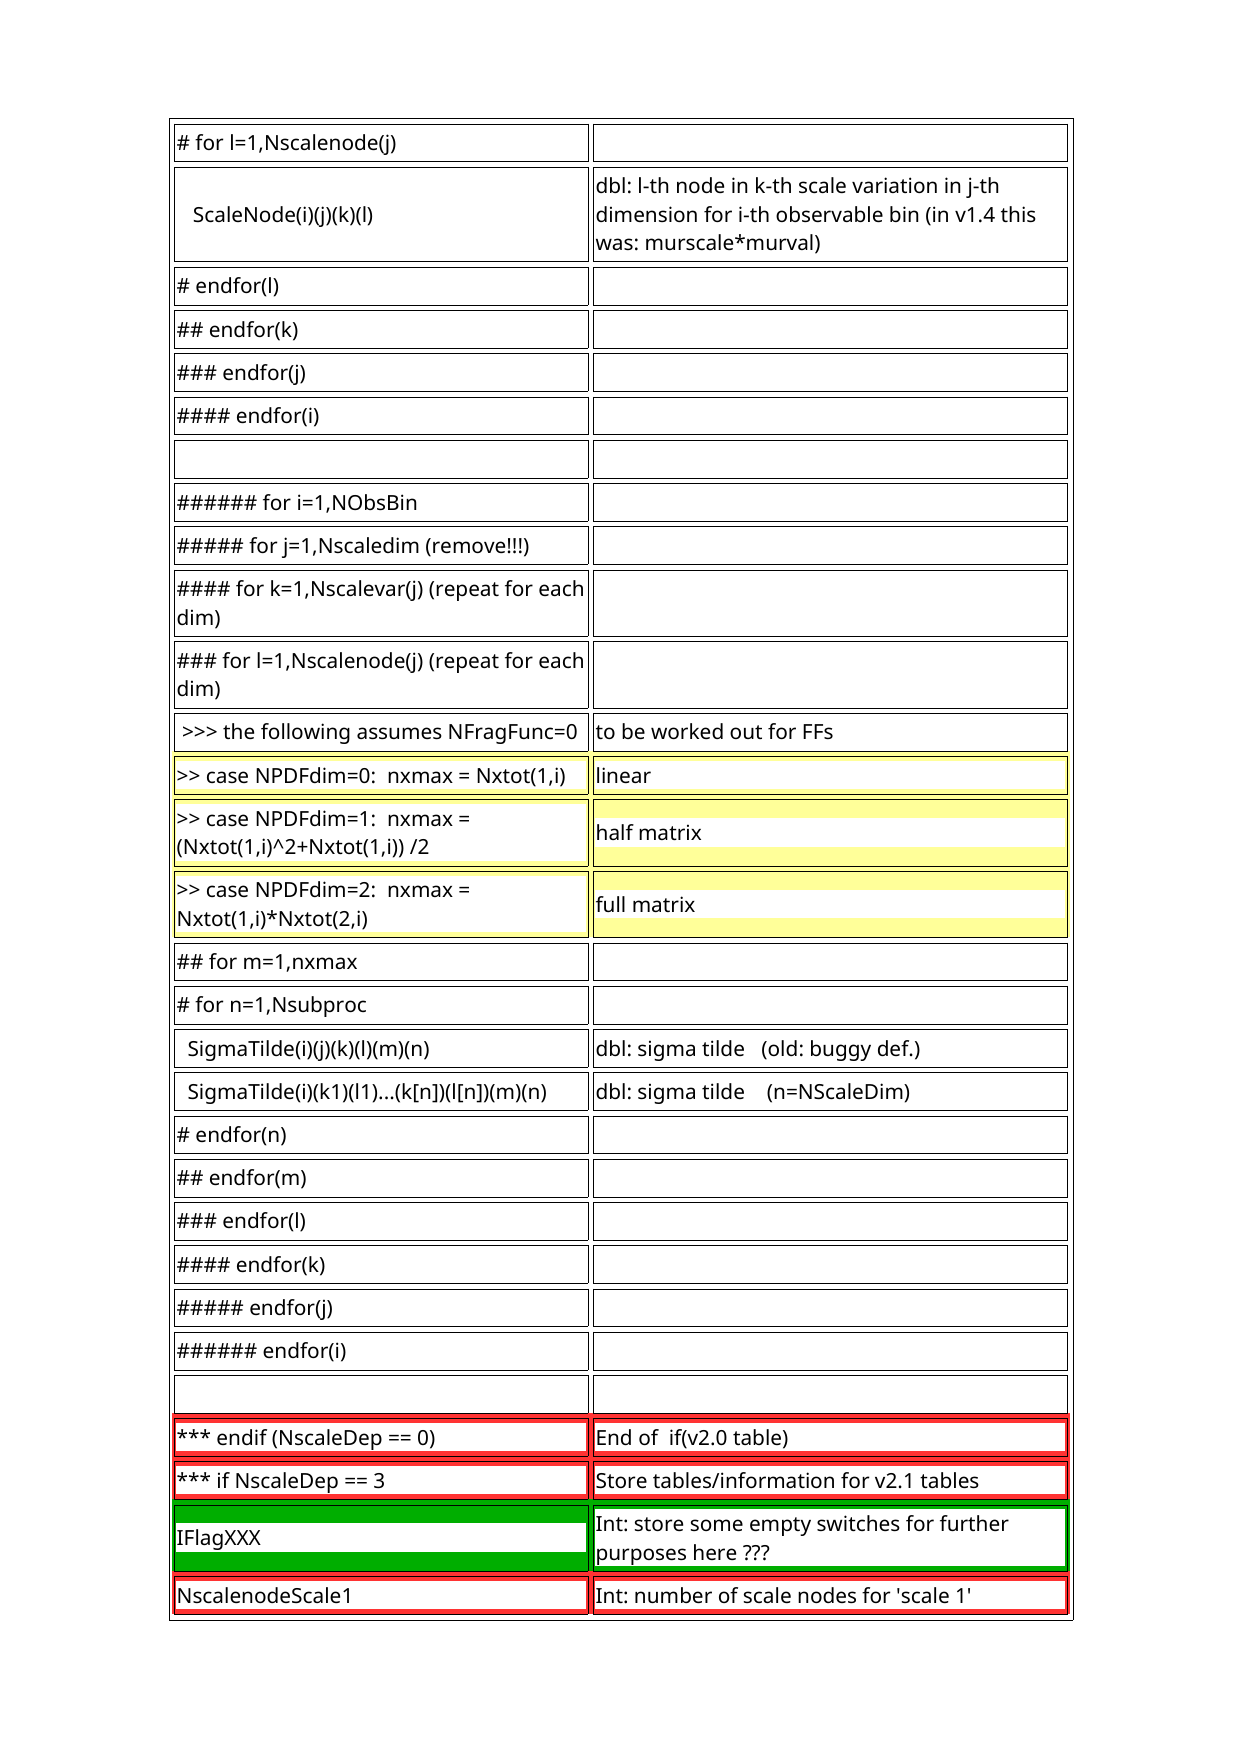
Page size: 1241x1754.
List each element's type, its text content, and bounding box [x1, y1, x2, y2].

table_cell >> case NPDFdim=2: nxmax = Nxtot(1,i)*Nxtot(2,i) [172, 866, 591, 937]
table_cell [591, 1370, 1070, 1413]
table_cell [594, 1376, 1067, 1413]
table_cell SigmaTilde(i)(k1)(l1)...(k[n])(l[n])(m)(n) [172, 1067, 591, 1110]
table_cell dbl: sigma tilde (n=NScaleDim) [591, 1067, 1070, 1110]
table_cell [591, 348, 1070, 391]
table_cell # for n=1,Nsubproc [172, 980, 591, 1024]
table_cell #### endfor(k) [172, 1240, 591, 1283]
table_cell IFlagXXX [172, 1499, 591, 1571]
table_cell [175, 1376, 588, 1413]
table_cell >>> the following assumes NFragFunc=0 [172, 708, 591, 751]
table_cell [594, 571, 1067, 636]
table_cell [172, 1370, 591, 1413]
table_cell [594, 268, 1067, 305]
table_cell NscalenodeScale1 [172, 1571, 591, 1614]
table_cell ## endfor(m) [172, 1153, 591, 1197]
table_cell #### endfor(i) [172, 391, 591, 434]
table_cell *** endif (NscaleDep == 0) [172, 1413, 591, 1456]
table_cell to be worked out for FFs [591, 708, 1070, 751]
table_cell [594, 527, 1067, 564]
table_cell [591, 636, 1070, 707]
table_cell [591, 119, 1070, 161]
table_cell [591, 980, 1070, 1024]
table_cell [591, 305, 1070, 348]
table_cell [594, 642, 1067, 707]
table_cell [594, 1117, 1067, 1153]
table_cell ### endfor(l) [172, 1197, 591, 1240]
table_cell [591, 1240, 1070, 1283]
table_cell ## for m=1,nxmax [172, 937, 591, 980]
table_cell Int: number of scale nodes for 'scale 1' [591, 1571, 1070, 1614]
table_cell [591, 1283, 1070, 1326]
table_cell dbl: l-th node in k-th scale variation in j-th dimension for i-th observable bin (in v1.4 this was: murscale*murval) [591, 161, 1070, 261]
table_cell [594, 1246, 1067, 1283]
table_cell [172, 434, 591, 478]
table_cell ###### endfor(i) [172, 1326, 591, 1369]
table_cell [594, 1203, 1067, 1240]
table_cell ## endfor(k) [172, 305, 591, 348]
table_cell [594, 1160, 1067, 1197]
table_cell Store tables/information for v2.1 tables [591, 1456, 1070, 1499]
table_cell [591, 521, 1070, 564]
table_cell >> case NPDFdim=1: nxmax = (Nxtot(1,i)^2+Nxtot(1,i)) /2 [172, 794, 591, 866]
table_cell [591, 937, 1070, 980]
table_cell [591, 1110, 1070, 1153]
table_cell full matrix [591, 866, 1070, 937]
table_cell ###### for i=1,NObsBin [172, 478, 591, 521]
table_cell [594, 1290, 1067, 1326]
table_cell ### for l=1,Nscalenode(j) (repeat for each dim) [172, 636, 591, 707]
table_cell dbl: sigma tilde (old: buggy def.) [591, 1024, 1070, 1067]
table_cell [591, 1326, 1070, 1369]
table_cell [594, 1333, 1067, 1369]
table_cell [594, 354, 1067, 391]
table_cell [591, 564, 1070, 636]
table_cell [594, 944, 1067, 980]
table_cell [594, 125, 1067, 161]
table_cell #### for k=1,Nscalevar(j) (repeat for each dim) [172, 564, 591, 636]
table_cell *** if NscaleDep == 3 [172, 1456, 591, 1499]
table_cell >> case NPDFdim=0: nxmax = Nxtot(1,i) [172, 751, 591, 794]
table_cell End of if(v2.0 table) [591, 1413, 1070, 1456]
table_cell [591, 1153, 1070, 1197]
table_cell # for l=1,Nscalenode(j) [172, 119, 591, 161]
table_cell ScaleNode(i)(j)(k)(l) [172, 161, 591, 261]
table_cell ##### endfor(j) [172, 1283, 591, 1326]
table_cell ### endfor(j) [172, 348, 591, 391]
table_cell SigmaTilde(i)(j)(k)(l)(m)(n) [172, 1024, 591, 1067]
table_cell [594, 441, 1067, 478]
table_cell linear [591, 751, 1070, 794]
table_cell [591, 261, 1070, 305]
table_cell [591, 391, 1070, 434]
table_cell [591, 478, 1070, 521]
table_cell [594, 987, 1067, 1024]
table_cell [175, 441, 588, 478]
table_cell [594, 398, 1067, 434]
table_cell [591, 1197, 1070, 1240]
table_cell ##### for j=1,Nscaledim (remove!!!) [172, 521, 591, 564]
table_cell Int: store some empty switches for further purposes here ??? [591, 1499, 1070, 1571]
table_cell # endfor(l) [172, 261, 591, 305]
table_cell [594, 484, 1067, 521]
table_cell [591, 434, 1070, 478]
table_cell [594, 311, 1067, 348]
table_cell half matrix [591, 794, 1070, 866]
table_cell # endfor(n) [172, 1110, 591, 1153]
